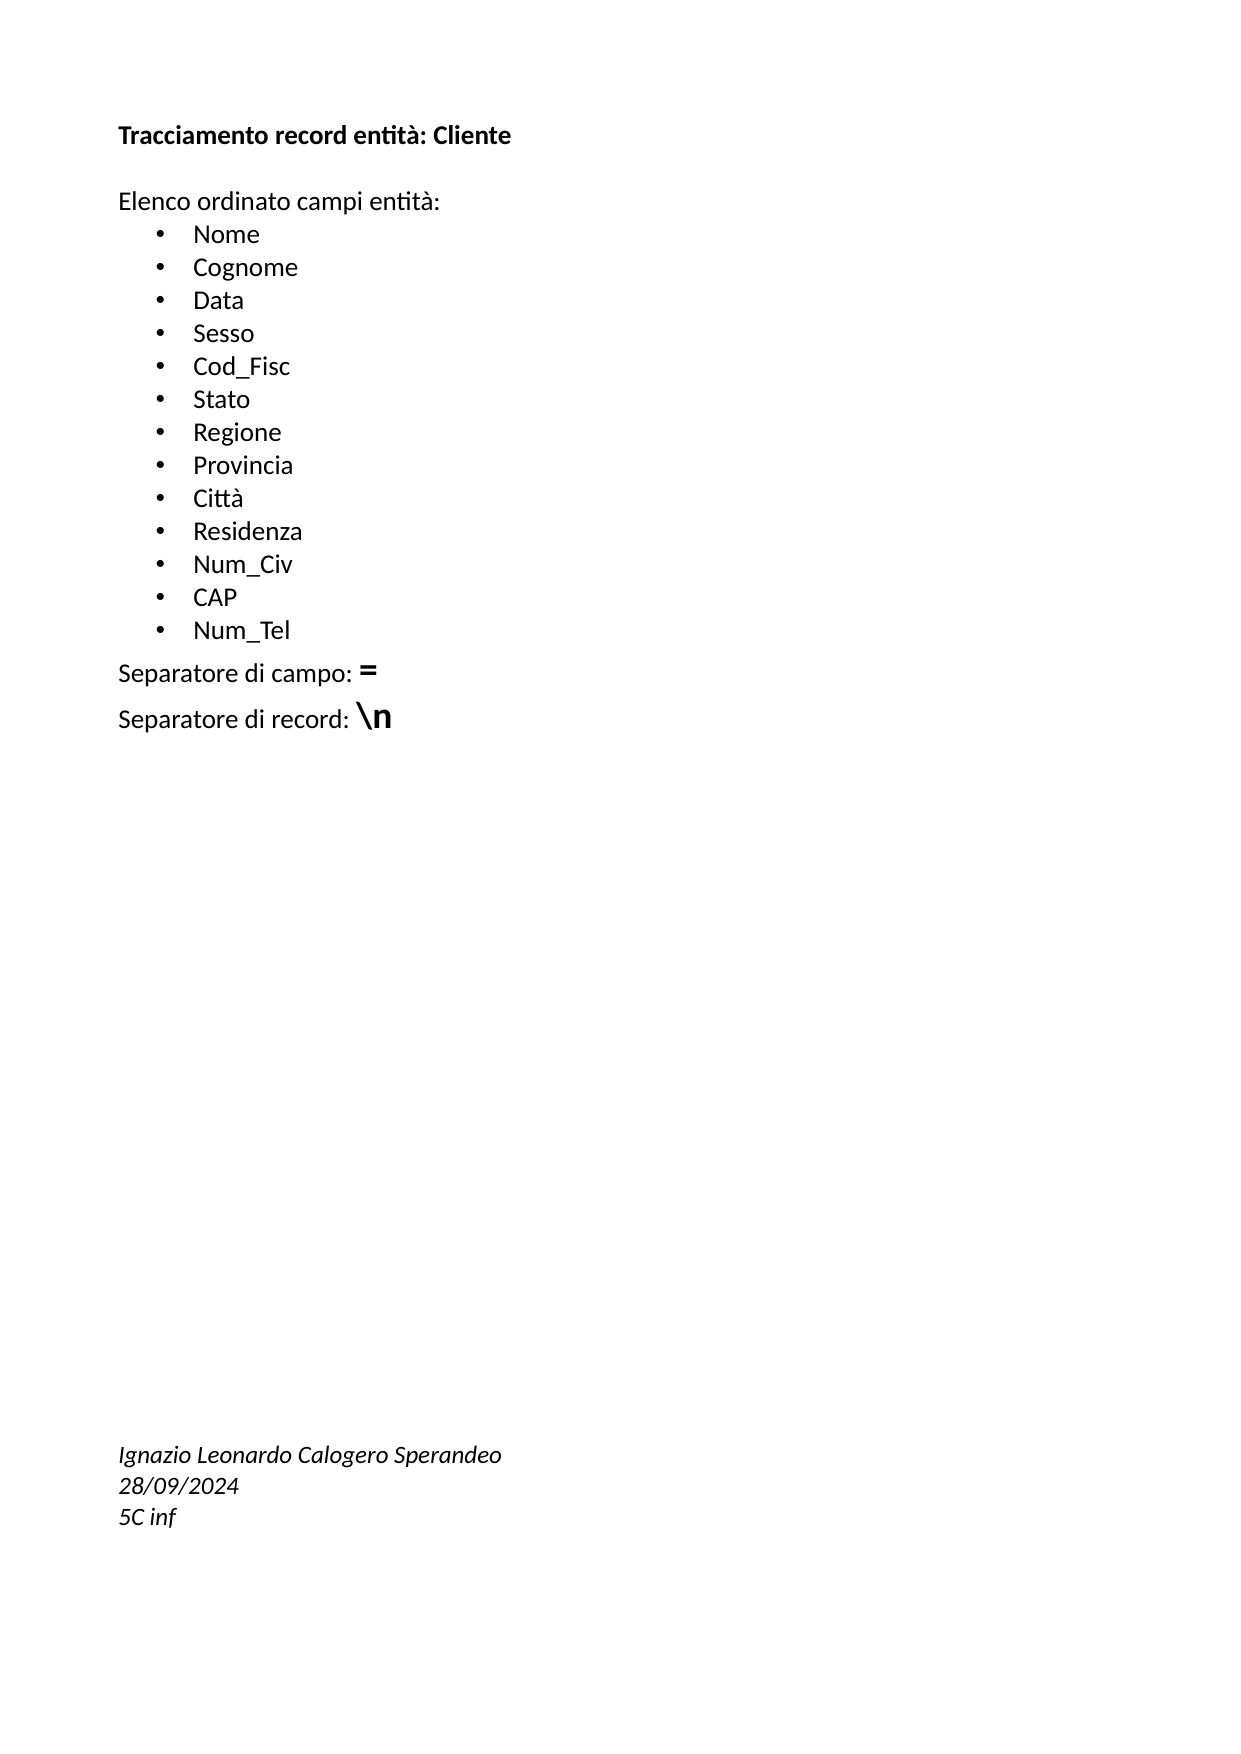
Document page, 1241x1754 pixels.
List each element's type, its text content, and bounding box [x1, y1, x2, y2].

list Sesso [156, 316, 1122, 349]
list Nome [156, 217, 1122, 250]
text Separatore di campo: = [118, 646, 1122, 692]
list CAP [156, 580, 1122, 613]
list Cod_Fisc [156, 349, 1122, 382]
text Tracciamento record entità: Cliente [118, 118, 1122, 151]
list Regione [156, 415, 1122, 448]
text Separatore di record: \n [118, 692, 1122, 738]
list Data [156, 283, 1122, 316]
list Num_Tel [156, 613, 1122, 646]
list Provincia [156, 448, 1122, 481]
text 5C inf [118, 1501, 1122, 1531]
list Stato [156, 382, 1122, 415]
list Città [156, 481, 1122, 514]
list Cognome [156, 250, 1122, 283]
list Residenza [156, 514, 1122, 547]
text Ignazio Leonardo Calogero Sperandeo [118, 1439, 1122, 1470]
text 28/09/2024 [118, 1470, 1122, 1501]
list Num_Civ [156, 547, 1122, 580]
text Elenco ordinato campi entità: [118, 184, 1122, 217]
